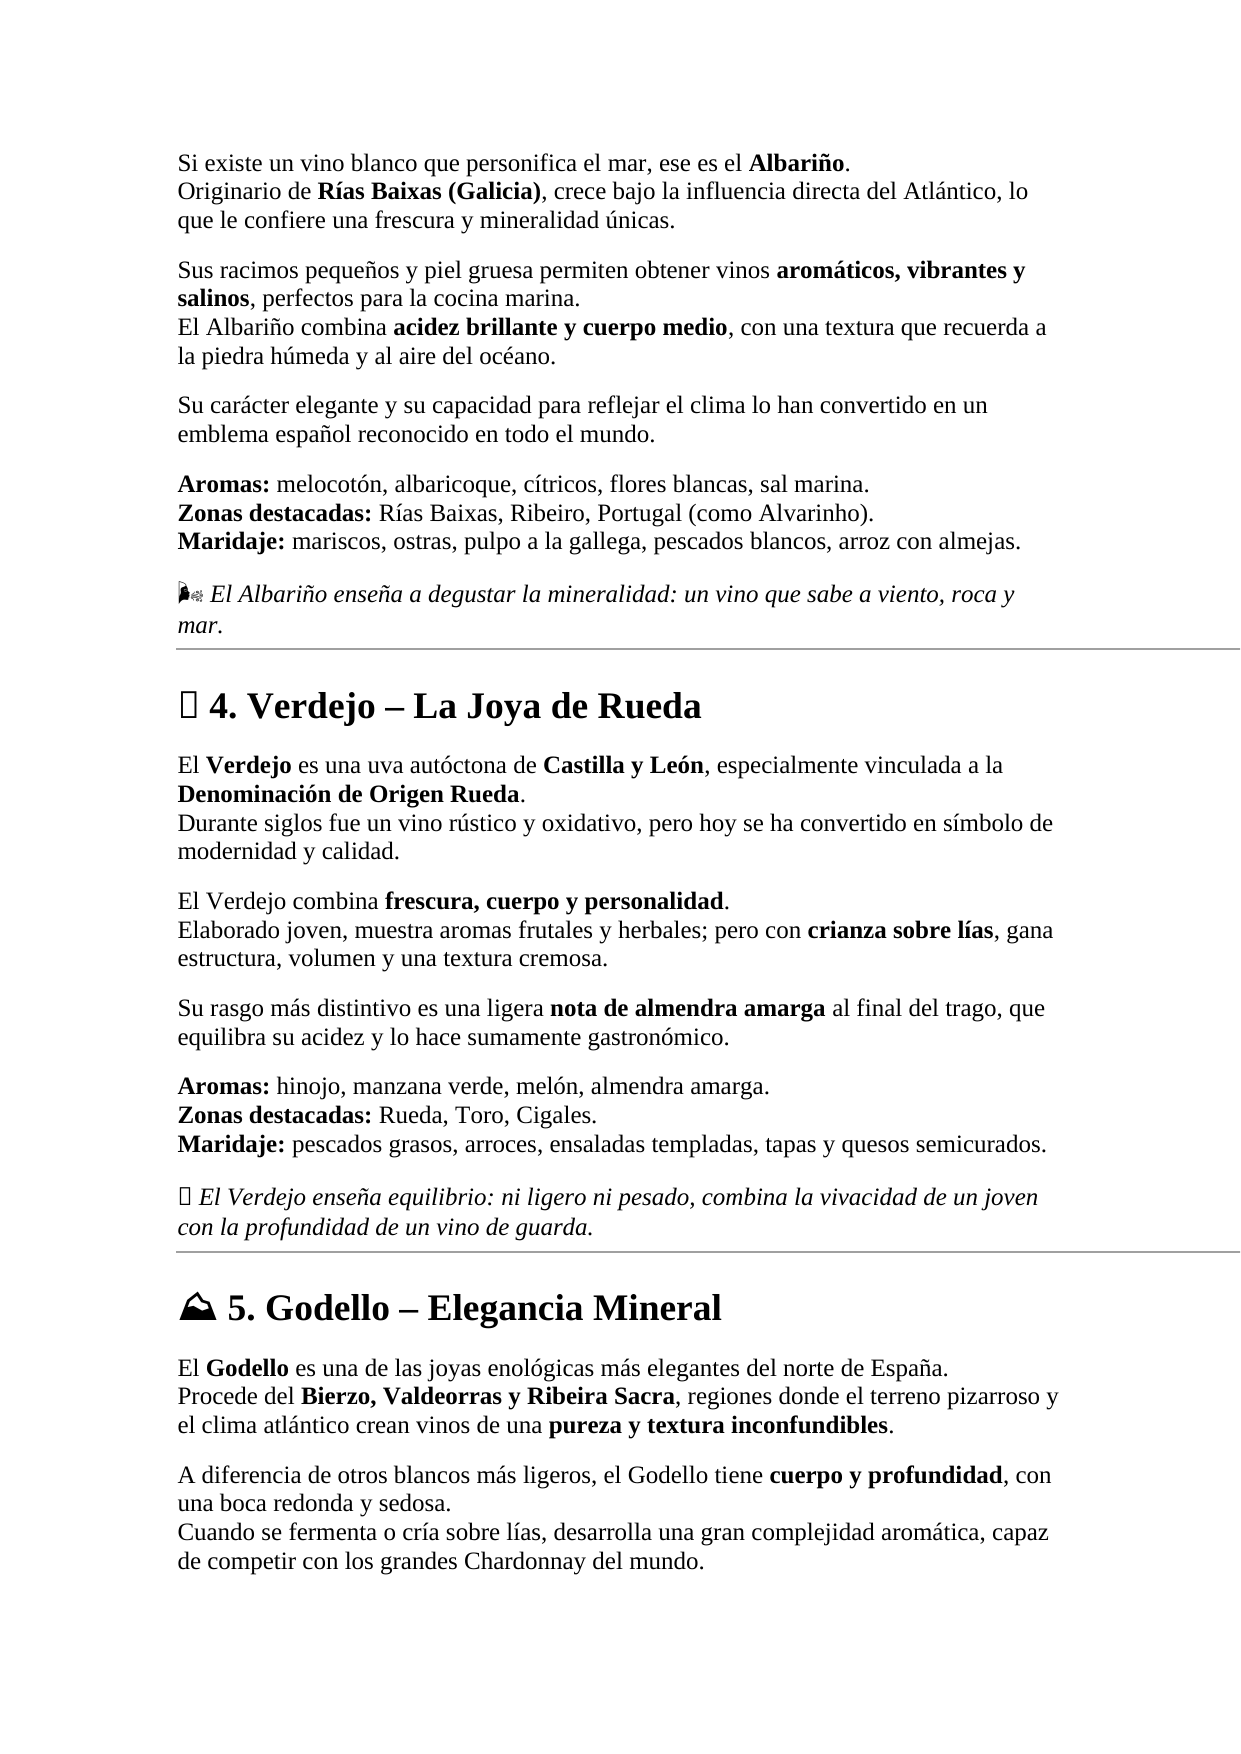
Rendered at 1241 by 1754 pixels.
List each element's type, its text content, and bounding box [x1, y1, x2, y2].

text El Verdejo combina frescura, cuerpo y personalidad. Elaborado joven, muestra aromas frutales y herbales; pero con crianza sobre lías, gana estructura, volumen y una textura cremosa. [177, 886, 1063, 972]
text Sus racimos pequeños y piel gruesa permiten obtener vinos aromáticos, vibrantes y salinos, perfectos para la cocina marina. El Albariño combina acidez brillante y cuerpo medio, con una textura que recuerda a la piedra húmeda y al aire del océano. [177, 255, 1063, 370]
text El Godello es una de las joyas enológicas más elegantes del norte de España. Procede del Bierzo, Valdeorras y Ribeira Sacra, regiones donde el terreno pizarroso y el clima atlántico crean vinos de una pureza y textura inconfundibles. [177, 1353, 1063, 1439]
text El Verdejo es una uva autóctona de Castilla y León, especialmente vinculada a la Denominación de Origen Rueda. Durante siglos fue un vino rústico y oxidativo, pero hoy se ha convertido en símbolo de modernidad y calidad. [177, 750, 1063, 865]
text 🌿 El Verdejo enseña equilibrio: ni ligero ni pesado, combina la vivacidad de un joven con la profundidad de un vino de guarda. [177, 1178, 1063, 1241]
subtitle ⛰️ 5. Godello – Elegancia Mineral [177, 1281, 1063, 1332]
text Su carácter elegante y su capacidad para reflejar el clima lo han convertido en un emblema español reconocido en todo el mundo. [177, 391, 1063, 448]
text Si existe un vino blanco que personifica el mar, ese es el Albariño. Originario de Rías Baixas (Galicia), crece bajo la influencia directa del Atlántico, lo que le confiere una frescura y mineralidad únicas. [177, 148, 1063, 234]
text Aromas: hinojo, manzana verde, melón, almendra amarga. Zonas destacadas: Rueda, Toro, Cigales. Maridaje: pescados grasos, arroces, ensaladas templadas, tapas y quesos semicurados. [177, 1071, 1063, 1158]
text A diferencia de otros blancos más ligeros, el Godello tiene cuerpo y profundidad, con una boca redonda y sedosa. Cuando se fermenta o cría sobre lías, desarrolla una gran complejidad aromática, capaz de competir con los grandes Chardonnay del mundo. [177, 1460, 1063, 1575]
text Su rasgo más distintivo es una ligera nota de almendra amarga al final del trago, que equilibra su acidez y lo hace sumamente gastronómico. [177, 993, 1063, 1051]
text Aromas: melocotón, albaricoque, cítricos, flores blancas, sal marina. Zonas destacadas: Rías Baixas, Ribeiro, Portugal (como Alvarinho). Maridaje: mariscos, ostras, pulpo a la gallega, pescados blancos, arroz con almejas. [177, 469, 1063, 555]
subtitle 🌾 4. Verdejo – La Joya de Rueda [177, 678, 1063, 729]
text 🌬 El Albariño enseña a degustar la mineralidad: un vino que sabe a viento, roca y mar. [177, 576, 1063, 639]
